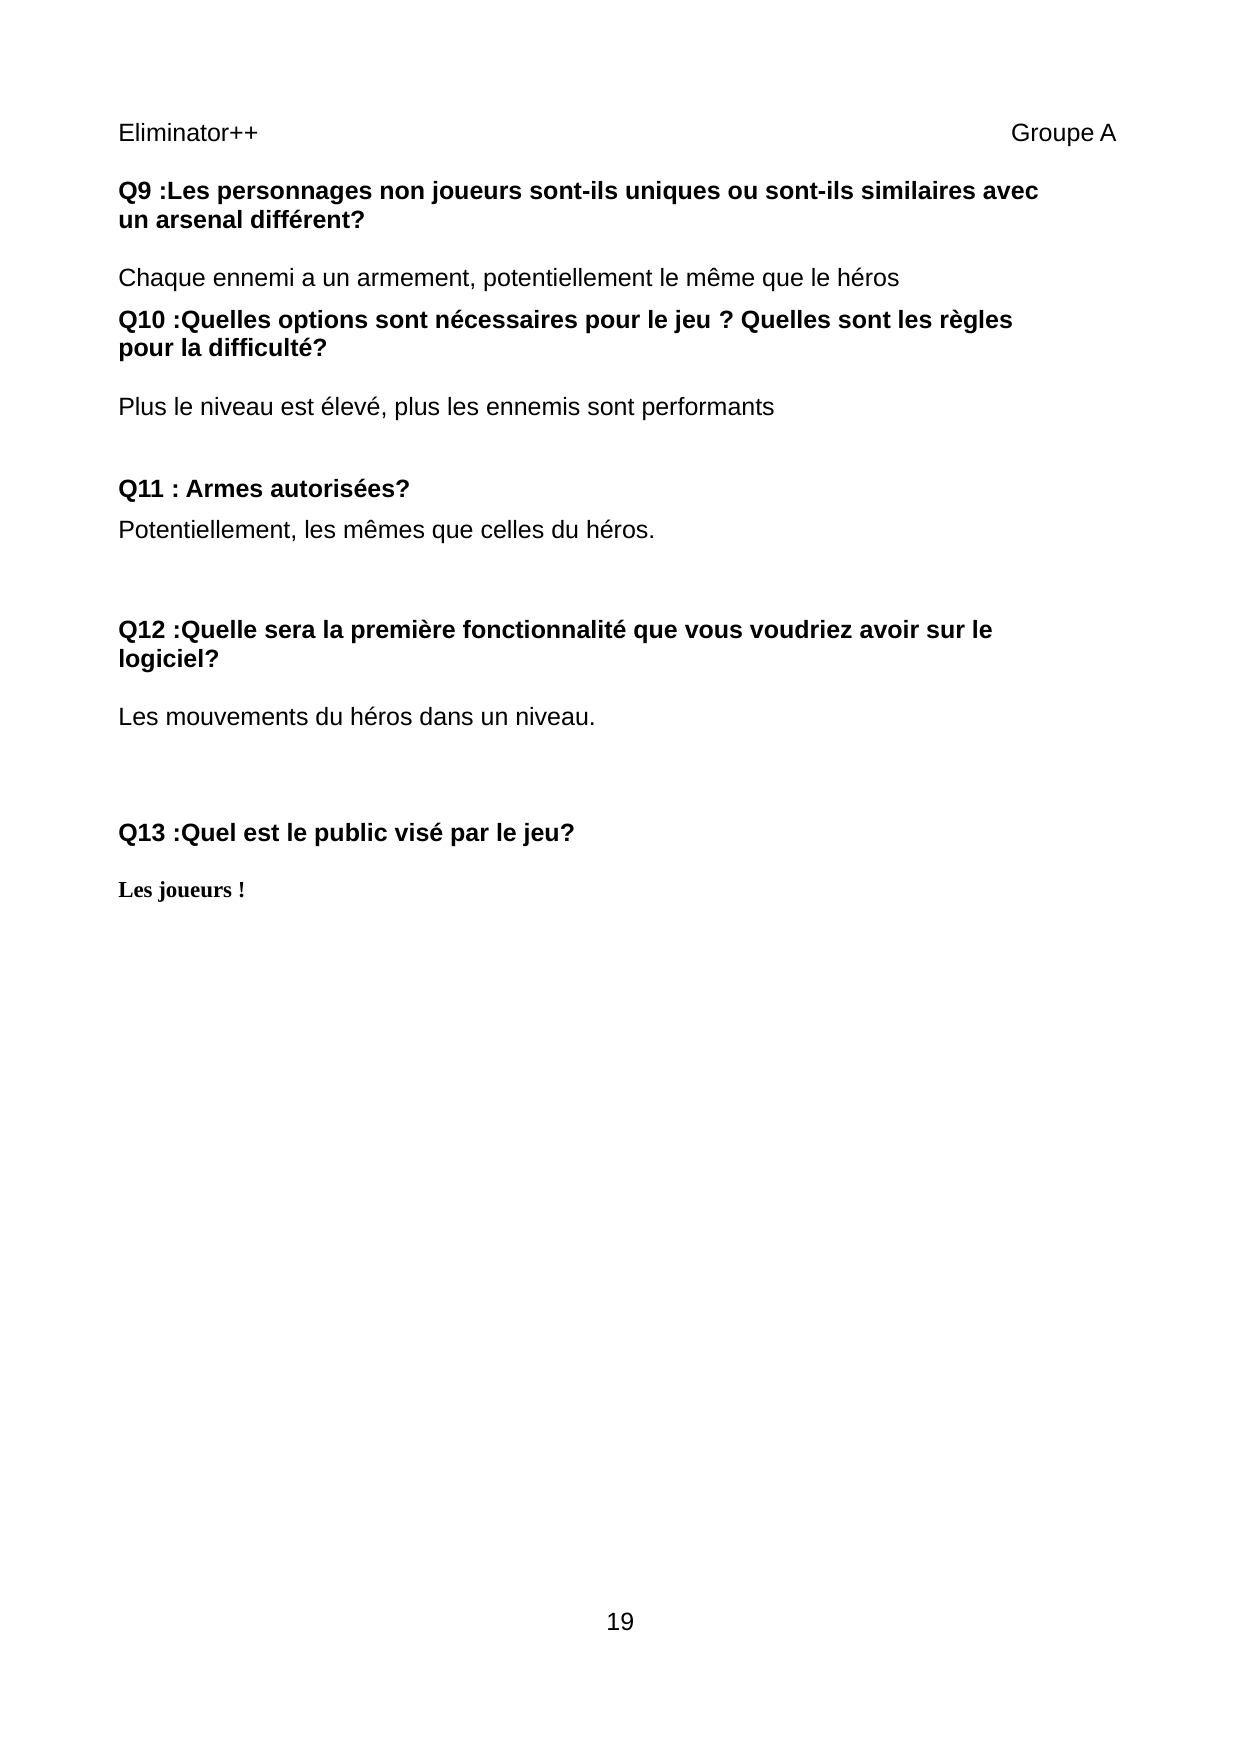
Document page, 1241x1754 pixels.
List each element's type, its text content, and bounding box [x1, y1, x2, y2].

text Les joueurs ! [118, 876, 1122, 903]
text Les mouvements du héros dans un niveau. [118, 702, 1063, 731]
text Q10 :Quelles options sont nécessaires pour le jeu ? Quelles sont les règles pour la difficulté? [118, 304, 1063, 362]
text Plus le niveau est élevé, plus les ennemis sont performants [118, 392, 1122, 420]
text Q12 :Quelle sera la première fonctionnalité que vous voudriez avoir sur le logiciel? [118, 615, 1063, 672]
text Potentiellement, les mêmes que celles du héros. [118, 515, 1122, 544]
text Q9 :Les personnages non joueurs sont-ils uniques ou sont-ils similaires avec un arsenal différent? [118, 176, 1063, 234]
text Chaque ennemi a un armement, potentiellement le même que le héros [118, 263, 1122, 292]
text Q13 :Quel est le public visé par le jeu? [118, 818, 1063, 847]
text Q11 : Armes autorisées? [118, 474, 1122, 503]
